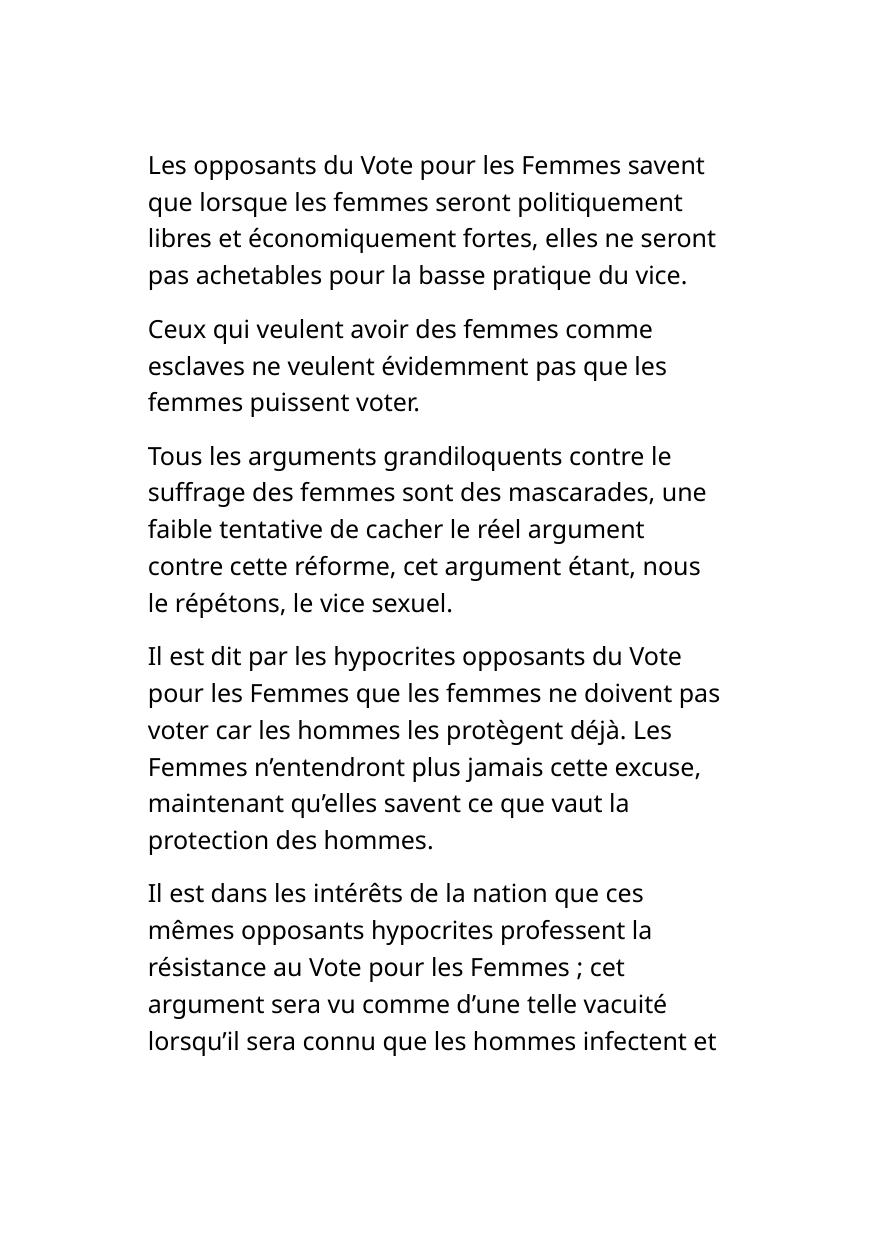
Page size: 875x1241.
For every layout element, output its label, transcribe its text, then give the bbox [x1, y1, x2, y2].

text Ceux qui veulent avoir des femmes comme esclaves ne veulent évidemment pas que les femmes puissent voter. [148, 311, 726, 419]
text Tous les arguments grandiloquents contre le suffrage des femmes sont des mascarades, une faible tentative de cacher le réel argument contre cette réforme, cet argument étant, nous le répétons, le vice sexuel. [148, 438, 726, 619]
text Il est dans les intérêts de la nation que ces mêmes opposants hypocrites professent la résistance au Vote pour les Femmes ; cet argument sera vu comme d’une telle vacuité lorsqu’il sera connu que les hommes infectent et [148, 876, 726, 1057]
text Il est dit par les hypocrites opposants du Vote pour les Femmes que les femmes ne doivent pas voter car les hommes les protègent déjà. Les Femmes n’entendront plus jamais cette excuse, maintenant qu’elles savent ce que vaut la protection des hommes. [148, 639, 726, 857]
text Les opposants du Vote pour les Femmes savent que lorsque les femmes seront politiquement libres et économiquement fortes, elles ne seront pas achetables pour la basse pratique du vice. [148, 148, 726, 292]
